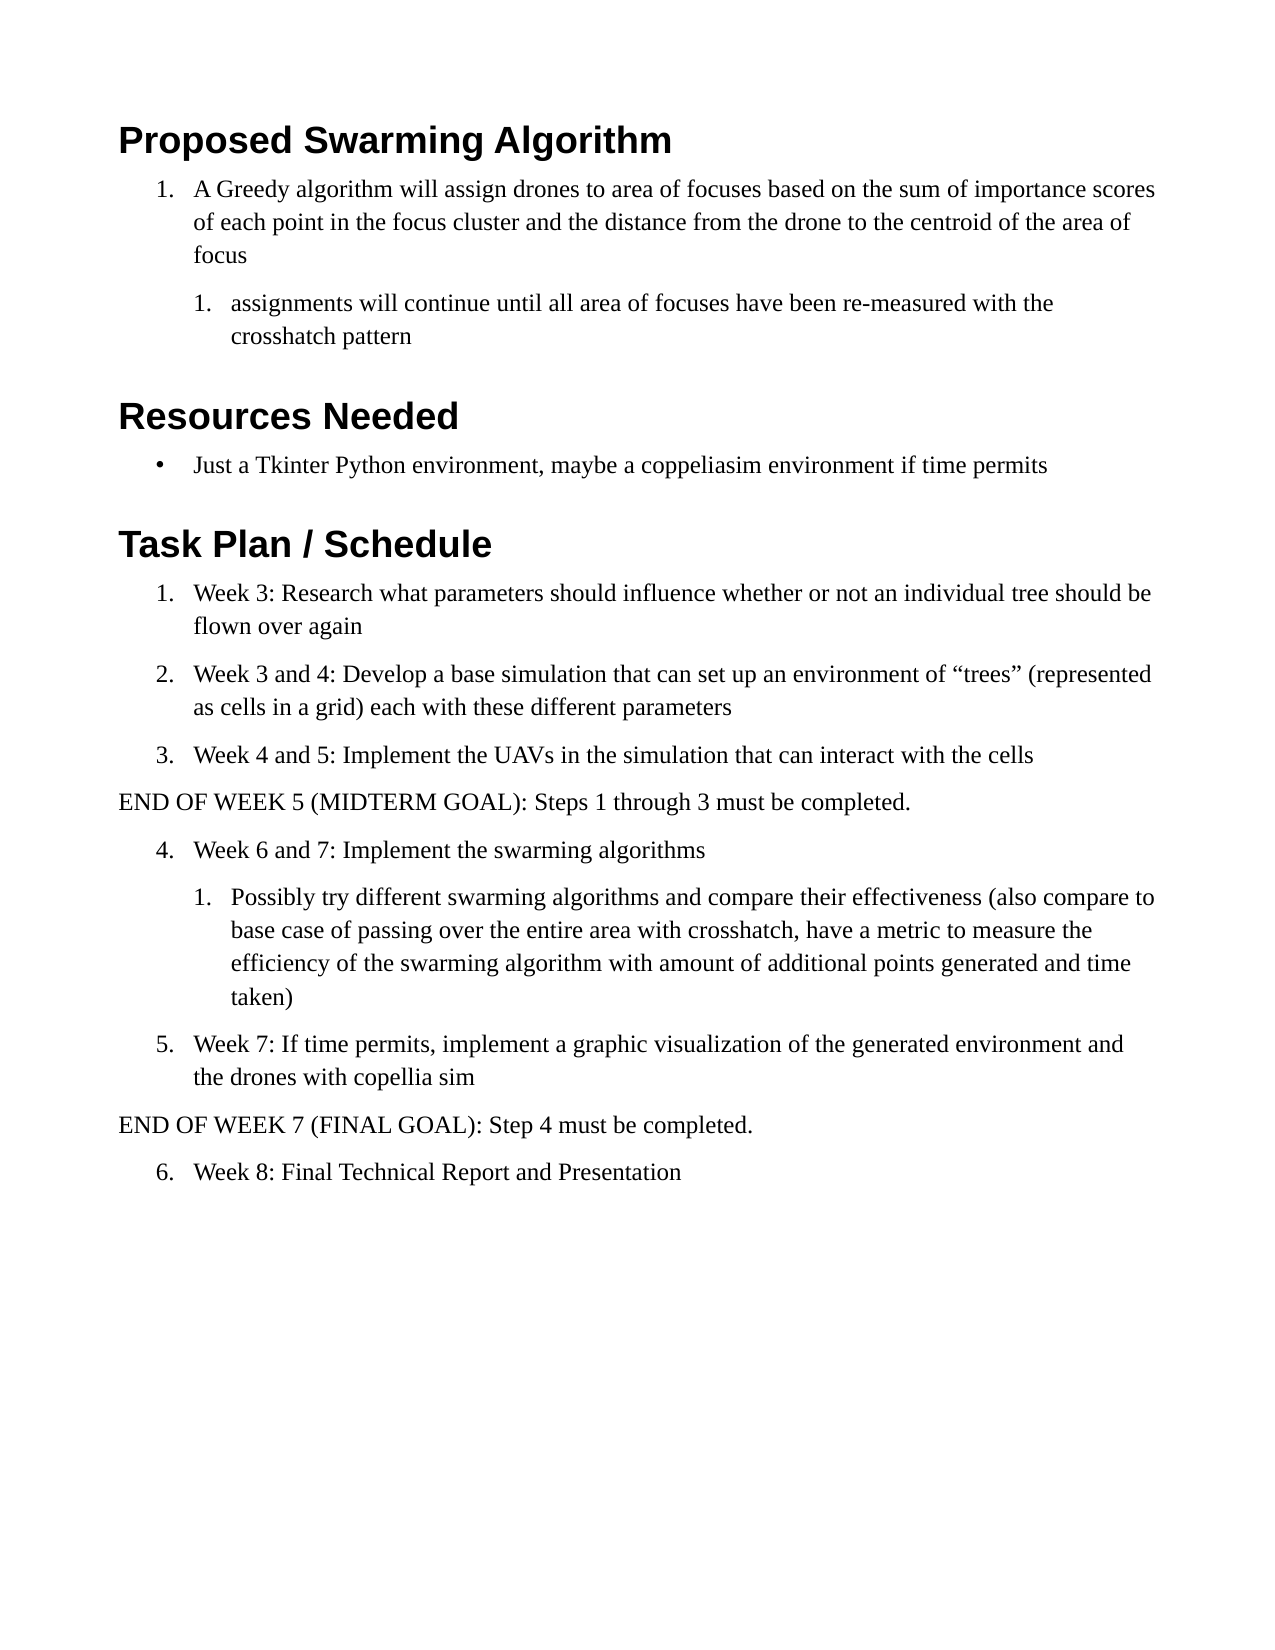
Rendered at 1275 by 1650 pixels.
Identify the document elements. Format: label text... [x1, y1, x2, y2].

list Just a Tkinter Python environment, maybe a coppeliasim environment if time permits [156, 450, 1157, 478]
list Week 8: Final Technical Report and Presentation [156, 1157, 1157, 1186]
subtitle Task Plan / Schedule [118, 522, 1157, 566]
list Week 3: Research what parameters should influence whether or not an individual tree should be flown over again [156, 578, 1157, 640]
list Week 3 and 4: Develop a base simulation that can set up an environment of “trees” (represented as cells in a grid) each with these different parameters [156, 659, 1157, 721]
list A Greedy algorithm will assign drones to area of focuses based on the sum of importance scores of each point in the focus cluster and the distance from the drone to the centroid of the area of focus [156, 174, 1157, 269]
list Week 6 and 7: Implement the swarming algorithms [156, 835, 1157, 864]
subtitle Proposed Swarming Algorithm [118, 118, 1157, 162]
list Week 4 and 5: Implement the UAVs in the simulation that can interact with the cells [156, 740, 1157, 768]
subtitle Resources Needed [118, 393, 1157, 437]
list Possibly try different swarming algorithms and compare their effectiveness (also compare to base case of passing over the entire area with crosshatch, have a metric to measure the efficiency of the swarming algorithm with amount of additional points generated and time taken) [193, 882, 1157, 1010]
list Week 7: If time permits, implement a graphic visualization of the generated environment and the drones with copellia sim [156, 1029, 1157, 1091]
list assignments will continue until all area of focuses have been re-measured with the crosshatch pattern [193, 288, 1157, 350]
text END OF WEEK 7 (FINAL GOAL): Step 4 must be completed. [118, 1110, 1157, 1138]
text END OF WEEK 5 (MIDTERM GOAL): Steps 1 through 3 must be completed. [118, 787, 1157, 816]
